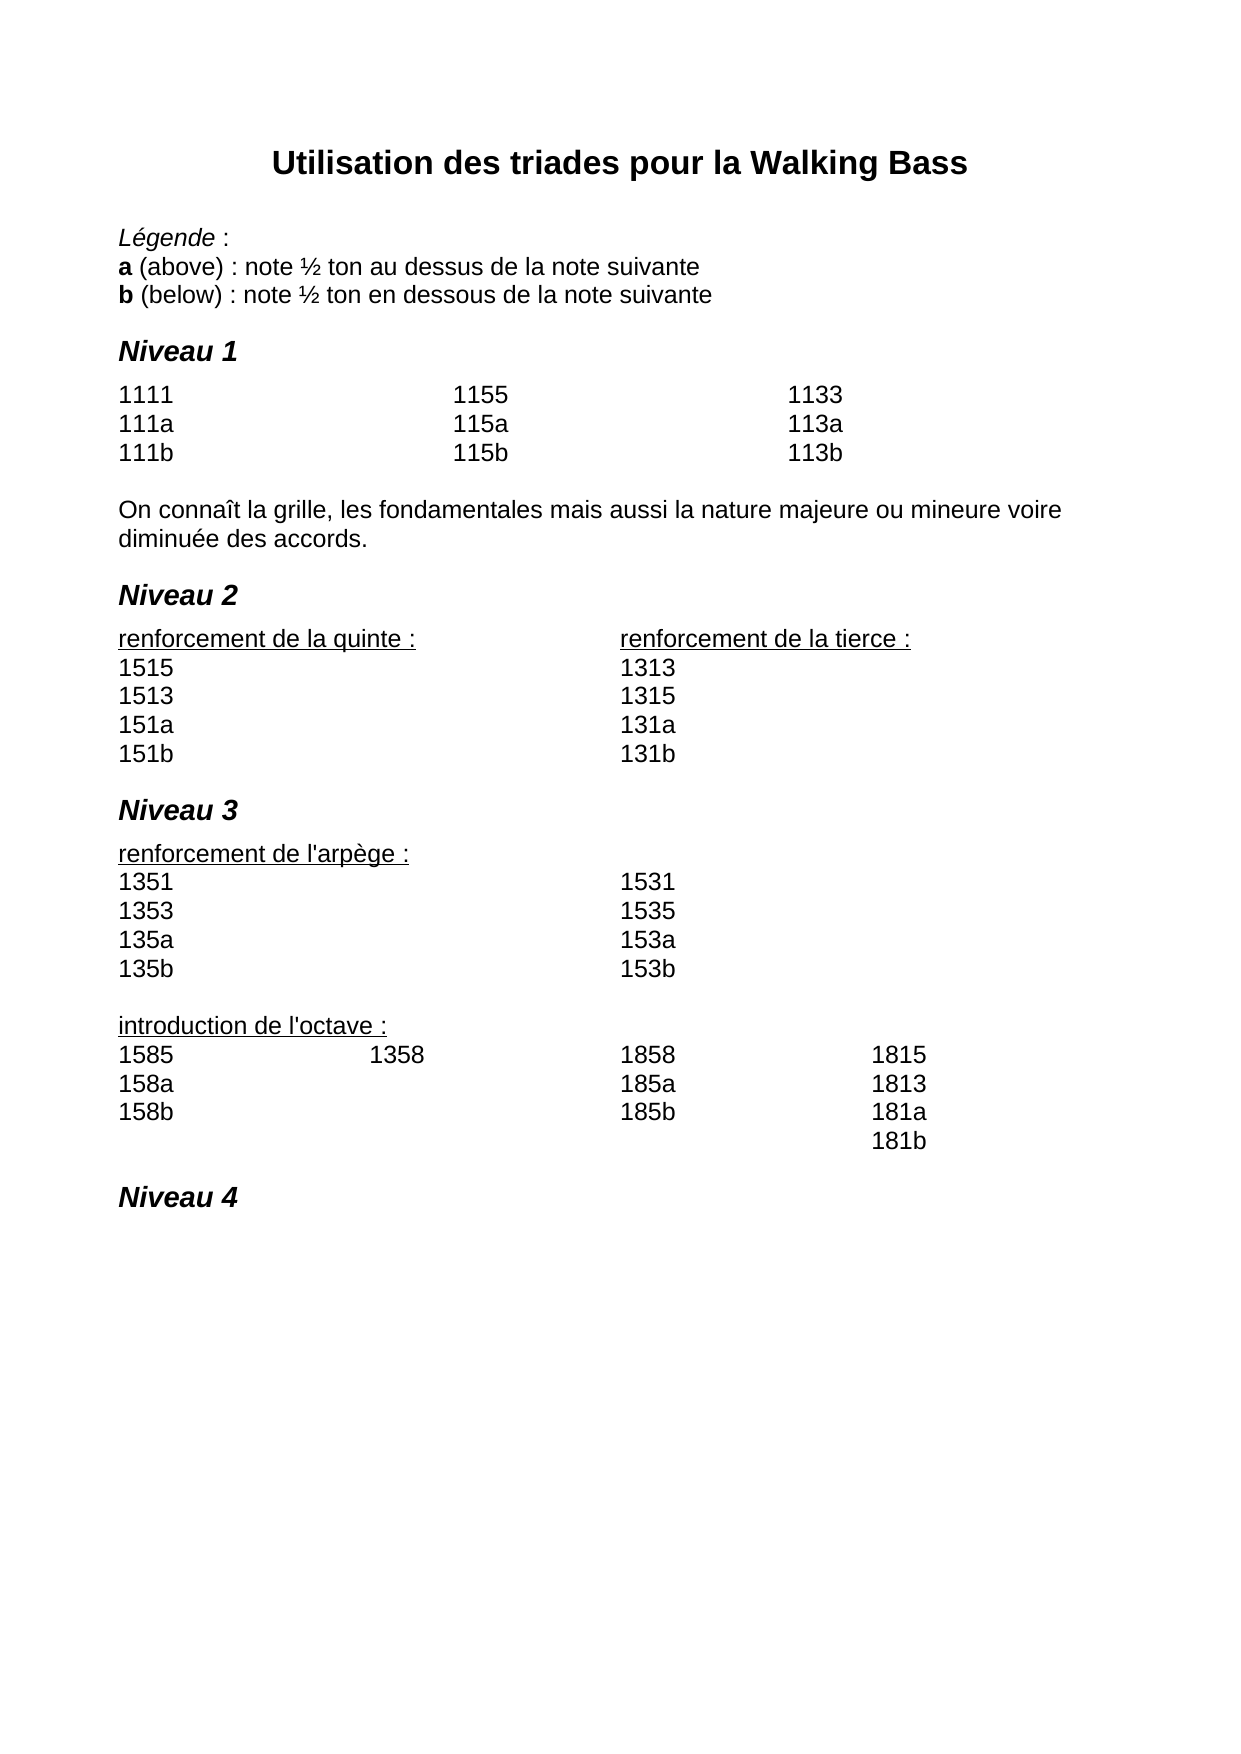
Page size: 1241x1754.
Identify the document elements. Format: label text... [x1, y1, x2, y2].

subtitle Niveau 3 [118, 793, 1122, 826]
text 1133 [787, 380, 1122, 409]
text 1515 [118, 653, 620, 681]
text 1513 [118, 681, 620, 710]
text 153b [620, 954, 1122, 982]
text 1813 [871, 1069, 1122, 1097]
text 181a [871, 1097, 1122, 1126]
text 115b [453, 438, 787, 467]
text 131b [620, 739, 1122, 768]
text b (below) : note ½ ton en dessous de la note suivante [118, 281, 1122, 309]
text 181b [871, 1126, 1122, 1155]
text 1585 [118, 1040, 369, 1069]
text 151a [118, 710, 620, 739]
text a (above) : note ½ ton au dessus de la note suivante [118, 252, 1122, 281]
text 151b [118, 739, 620, 768]
text 153a [620, 925, 1122, 954]
text 135b [118, 954, 620, 982]
text 185b [620, 1097, 871, 1126]
text renforcement de l'arpège : [118, 839, 1122, 867]
subtitle Niveau 1 [118, 334, 1122, 368]
subtitle Niveau 2 [118, 578, 1122, 611]
text 1313 [620, 653, 1122, 681]
text 135a [118, 925, 620, 954]
text 158a [118, 1069, 369, 1097]
text 113a [787, 409, 1122, 438]
text On connaît la grille, les fondamentales mais aussi la nature majeure ou mineure voire diminuée des accords. [118, 495, 1122, 553]
text 113b [787, 438, 1122, 467]
text 1315 [620, 681, 1122, 710]
subtitle Utilisation des triades pour la Walking Bass [118, 143, 1122, 182]
text 115a [453, 409, 787, 438]
text renforcement de la quinte : [118, 624, 620, 653]
text 111b [118, 438, 453, 467]
text introduction de l'octave : [118, 1011, 1122, 1040]
text 1353 [118, 896, 620, 925]
text renforcement de la tierce : [620, 624, 1122, 653]
text 1358 [369, 1040, 620, 1069]
text 185a [620, 1069, 871, 1097]
text 111a [118, 409, 453, 438]
text 1858 [620, 1040, 871, 1069]
text 1351 [118, 867, 620, 896]
text 1155 [453, 380, 787, 409]
subtitle Niveau 4 [118, 1180, 1122, 1213]
text 1815 [871, 1040, 1122, 1069]
text Légende : [118, 223, 1122, 252]
text 1111 [118, 380, 453, 409]
text 1535 [620, 896, 1122, 925]
text 131a [620, 710, 1122, 739]
text 1531 [620, 867, 1122, 896]
text 158b [118, 1097, 369, 1126]
